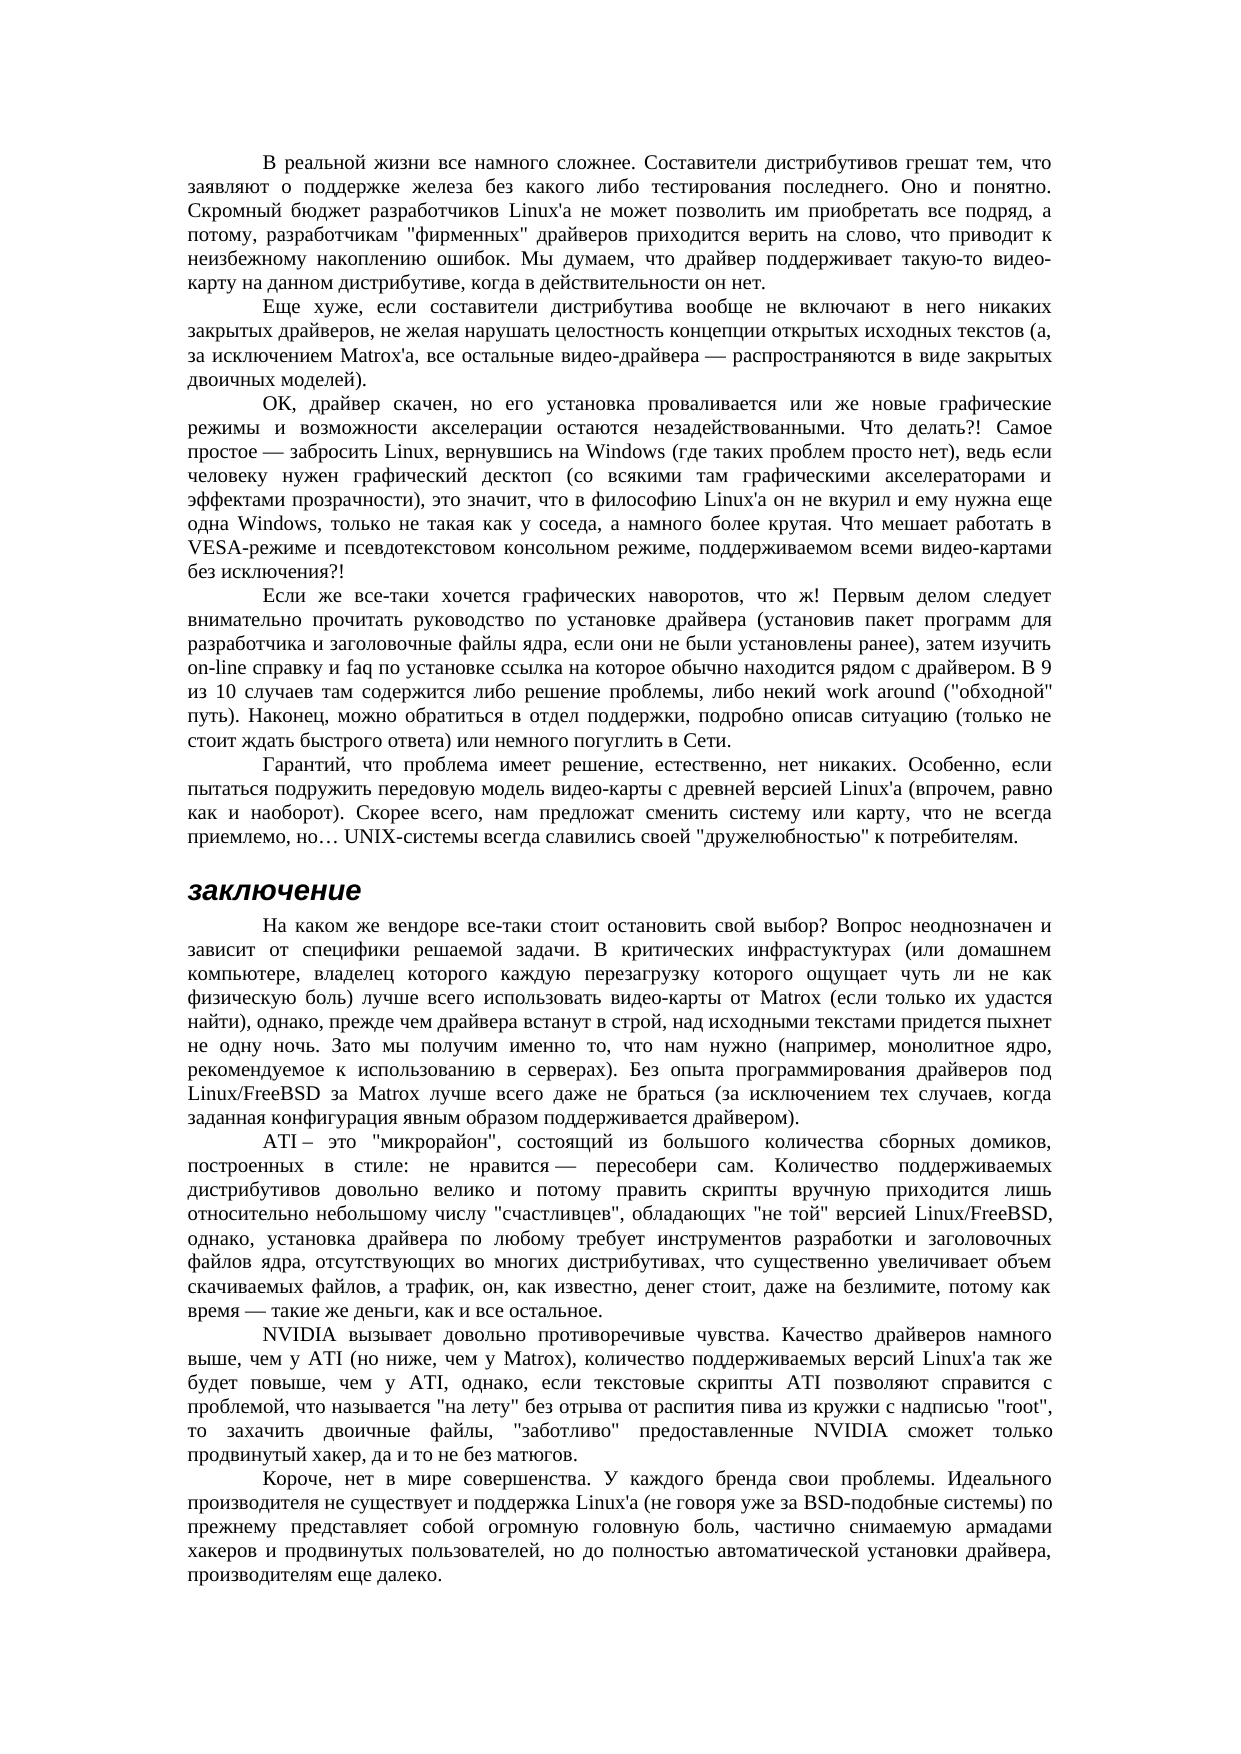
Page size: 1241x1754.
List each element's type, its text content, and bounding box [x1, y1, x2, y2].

subtitle заключение [187, 873, 1053, 906]
text NVIDIA вызывает довольно противоречивые чувства. Качество драйверов намного выше, чем у ATI (но ниже, чем у Matrox), количество поддерживаемых версий Linux'а так же будет повыше, чем у ATI, однако, если текстовые скрипты ATI позволяют справится с проблемой, что называется "на лету" без отрыва от распития пива из кружки с надписью "root", то захачить двоичные файлы, "заботливо" предоставленные NVIDIA сможет только продвинутый хакер, да и то не без матюгов. [187, 1322, 1053, 1466]
text В реальной жизни все намного сложнее. Составители дистрибутивов грешат тем, что заявляют о поддержке железа без какого либо тестирования последнего. Оно и понятно. Скромный бюджет разработчиков Linux'а не может позволить им приобретать все подряд, а потому, разработчикам "фирменных" драйверов приходится верить на слово, что приводит к неизбежному накоплению ошибок. Мы думаем, что драйвер поддерживает такую-то видео-карту на данном дистрибутиве, когда в действительности он нет. [187, 150, 1053, 294]
text На каком же вендоре все-таки стоит остановить свой выбор? Вопрос неоднозначен и зависит от специфики решаемой задачи. В критических инфрастуктурах (или домашнем компьютере, владелец которого каждую перезагрузку которого ощущает чуть ли не как физическую боль) лучше всего использовать видео-карты от Matrox (если только их удастся найти), однако, прежде чем драйвера встанут в строй, над исходными текстами придется пыхнет не одну ночь. Зато мы получим именно то, что нам нужно (например, монолитное ядро, рекомендуемое к использованию в серверах). Без опыта программирования драйверов под Linux/FreeBSD за Matrox лучше всего даже не браться (за исключением тех случаев, когда заданная конфигурация явным образом поддерживается драйвером). [187, 913, 1053, 1129]
text ATI – это "микрорайон", состоящий из большого количества сборных домиков, построенных в стиле: не нравится — пересобери сам. Количество поддерживаемых дистрибутивов довольно велико и потому править скрипты вручную приходится лишь относительно небольшому числу "счастливцев", обладающих "не той" версией Linux/FreeBSD, однако, установка драйвера по любому требует инструментов разработки и заголовочных файлов ядра, отсутствующих во многих дистрибутивах, что существенно увеличивает объем скачиваемых файлов, а трафик, он, как известно, денег стоит, даже на безлимите, потому как время — такие же деньги, как и все остальное. [187, 1129, 1053, 1322]
text Гарантий, что проблема имеет решение, естественно, нет никаких. Особенно, если пытаться подружить передовую модель видео-карты с древней версией Linux'а (впрочем, равно как и наоборот). Скорее всего, нам предложат сменить систему или карту, что не всегда приемлемо, но… UNIX-системы всегда славились своей "дружелюбностью" к потребителям. [187, 752, 1053, 848]
text Если же все-таки хочется графических наворотов, что ж! Первым делом следует внимательно прочитать руководство по установке драйвера (установив пакет программ для разработчика и заголовочные файлы ядра, если они не были установлены ранее), затем изучить on-line справку и faq по установке ссылка на которое обычно находится рядом с драйвером. В 9 из 10 случаев там содержится либо решение проблемы, либо некий work around ("обходной" путь). Наконец, можно обратиться в отдел поддержки, подробно описав ситуацию (только не стоит ждать быстрого ответа) или немного погуглить в Сети. [187, 583, 1053, 752]
text Короче, нет в мире совершенства. У каждого бренда свои проблемы. Идеального производителя не существует и поддержка Linux'а (не говоря уже за BSD-подобные системы) по прежнему представляет собой огромную головную боль, частично снимаемую армадами хакеров и продвинутых пользователей, но до полностью автоматической установки драйвера, производителям еще далеко. [187, 1466, 1053, 1586]
text ОК, драйвер скачен, но его установка проваливается или же новые графические режимы и возможности акселерации остаются незадействованными. Что делать?! Самое простое — забросить Linux, вернувшись на Windows (где таких проблем просто нет), ведь если человеку нужен графический десктоп (со всякими там графическими акселераторами и эффектами прозрачности), это значит, что в философию Linux'а он не вкурил и ему нужна еще одна Windows, только не такая как у соседа, а намного более крутая. Что мешает работать в VESA-режиме и псевдотекстовом консольном режиме, поддерживаемом всеми видео-картами без исключения?! [187, 391, 1053, 583]
text Еще хуже, если составители дистрибутива вообще не включают в него никаких закрытых драйверов, не желая нарушать целостность концепции открытых исходных текстов (а, за исключением Matrox'а, все остальные видео-драйвера — распространяются в виде закрытых двоичных моделей). [187, 294, 1053, 391]
